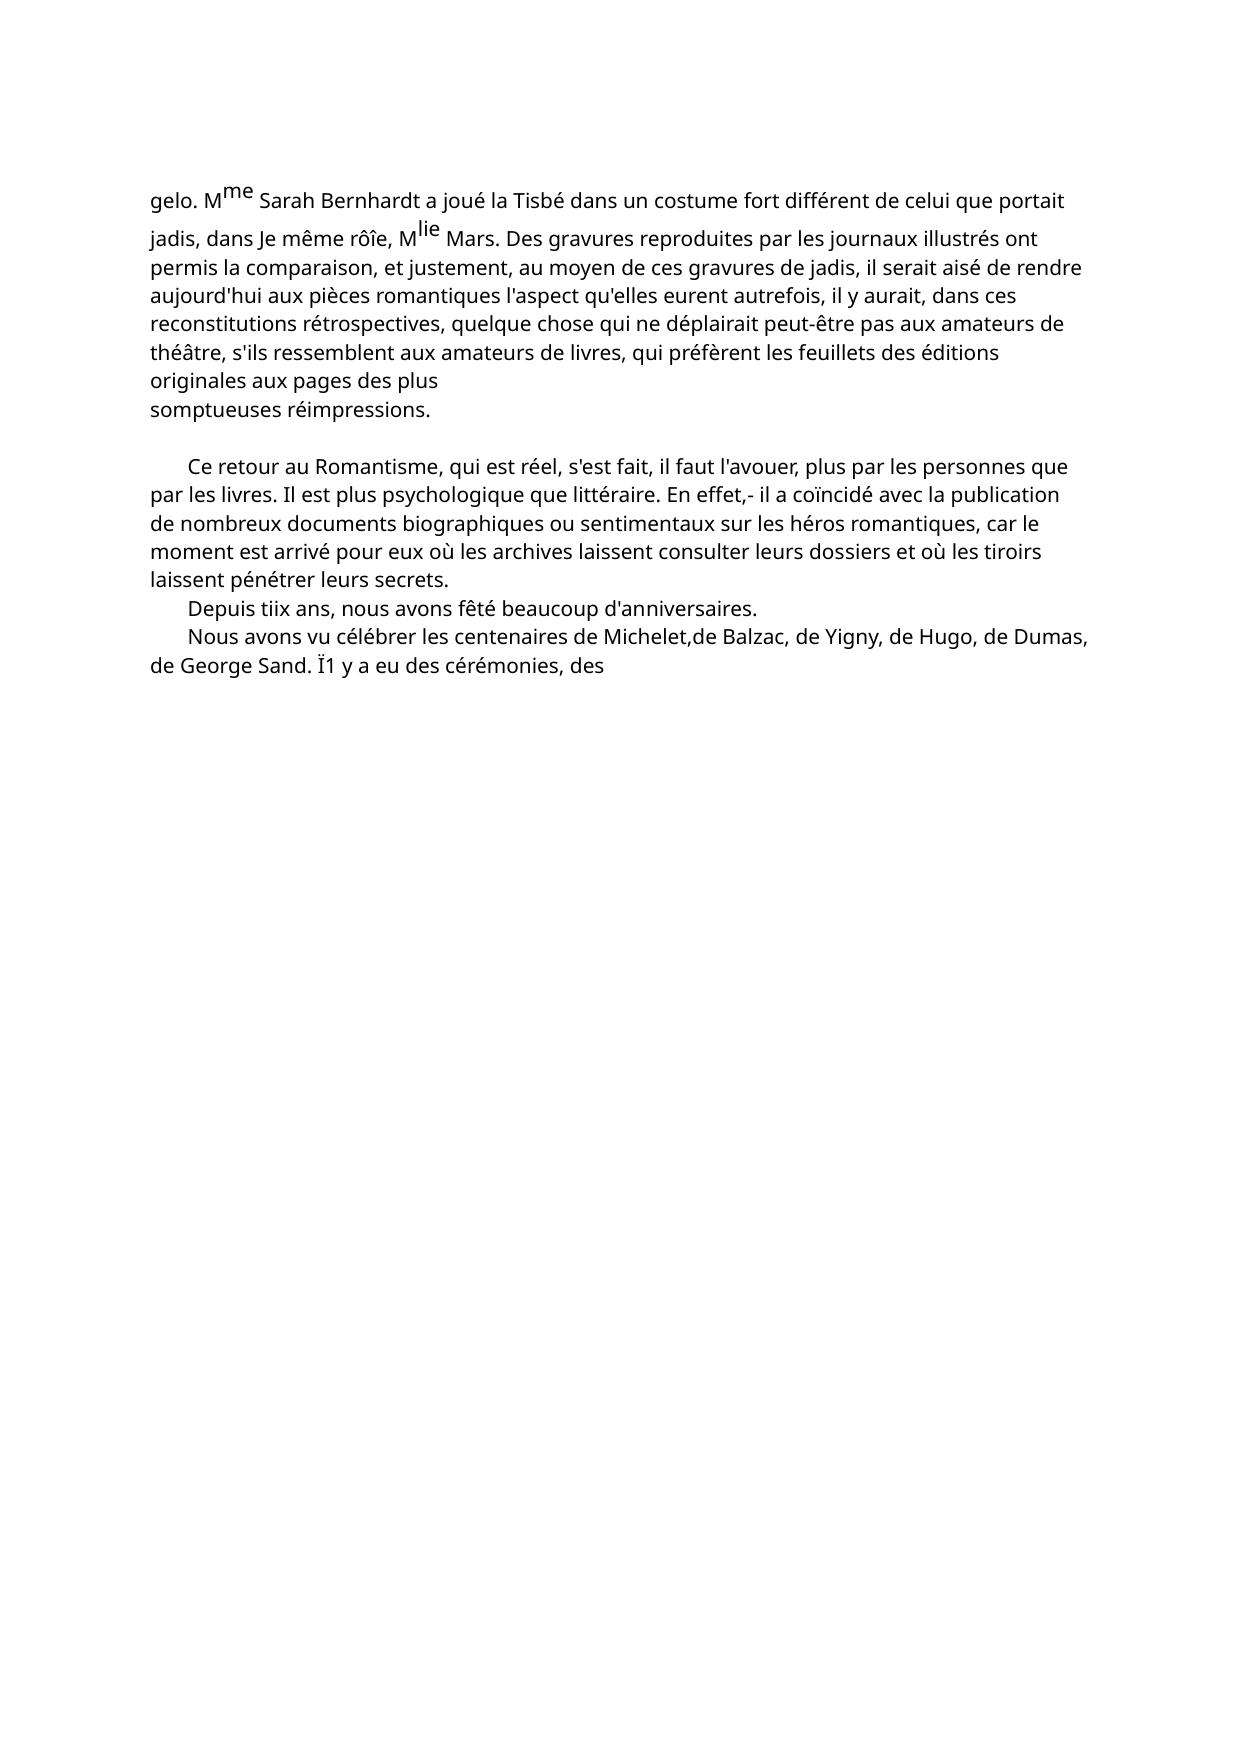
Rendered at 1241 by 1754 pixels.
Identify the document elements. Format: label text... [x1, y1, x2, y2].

text Depuis tiix ans, nous avons fêté beaucoup d'an­niversaires. [150, 594, 1090, 622]
text somptueuses réimpressions. [150, 395, 1090, 423]
text Ce retour au Romantisme, qui est réel, s'est fait, il faut l'avouer, plus par les personnes que par les livres. Il est plus psychologique que littéraire. En effet,- il a coïncidé avec la publication de nombreux documents biographiques ou sentimentaux sur les héros romantiques, car le moment est arrivé pour eux où les archives laissent consulter leurs dos­siers et où les tiroirs laissent pénétrer leurs secrets. [150, 452, 1090, 594]
text Nous avons vu célébrer les centenaires de Michelet,de Balzac, de Yigny, de Hugo, de Dumas, de George Sand. Ï1 y a eu des cérémonies, des [150, 622, 1090, 679]
text gelo. Mme Sarah Bernhardt a joué la Tisbé dans un costume fort différent de celui que portait jadis, dans Je même rôîe, Mlie Mars. Des gravures repro­duites par les journaux illustrés ont permis la comparaison, et justement, au moyen de ces gra­vures de jadis, il serait aisé de rendre aujourd'hui aux pièces romantiques l'aspect qu'elles eurent autrefois, il y aurait, dans ces reconstitutions rétrospectives, quelque chose qui ne déplairait peut-être pas aux amateurs de théâtre, s'ils res­semblent aux amateurs de livres, qui préfèrent les feuillets des éditions originales aux pages des plus [150, 176, 1090, 395]
